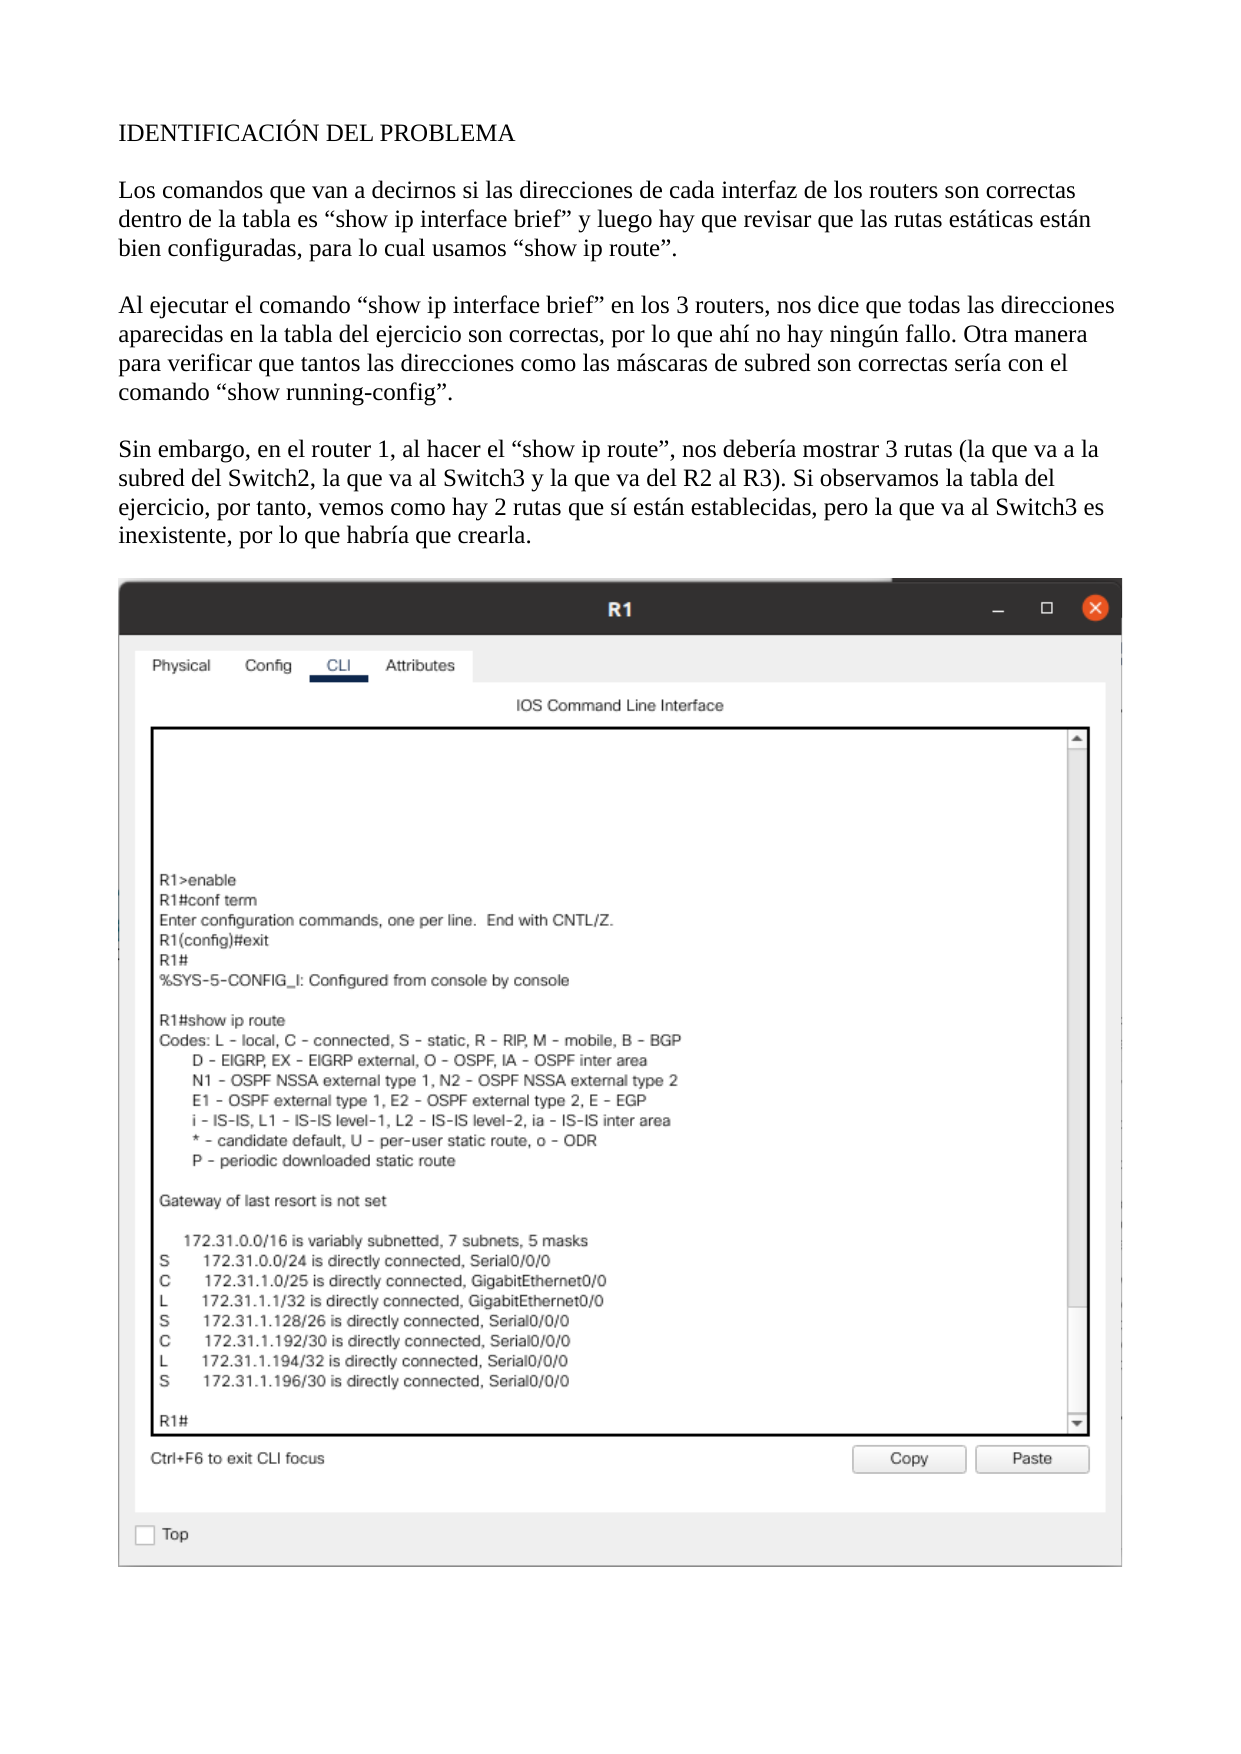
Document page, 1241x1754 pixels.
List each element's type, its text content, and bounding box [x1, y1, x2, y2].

text IDENTIFICACIÓN DEL PROBLEMA [118, 118, 1122, 147]
text Al ejecutar el comando “show ip interface brief” en los 3 routers, nos dice que todas las direcciones aparecidas en la tabla del ejercicio son correctas, por lo que ahí no hay ningún fallo. Otra manera para verificar que tantos las direcciones como las máscaras de subred son correctas sería con el comando “show running-config”. [118, 291, 1122, 406]
text Sin embargo, en el router 1, al hacer el “show ip route”, nos debería mostrar 3 rutas (la que va a la subred del Switch2, la que va al Switch3 y la que va del R2 al R3). Si observamos la tabla del ejercicio, por tanto, vemos como hay 2 rutas que sí están establecidas, pero la que va al Switch3 es inexistente, por lo que habría que crearla. [118, 434, 1122, 549]
text Los comandos que van a decirnos si las direcciones de cada interfaz de los routers son correctas dentro de la tabla es “show ip interface brief” y luego hay que revisar que las rutas estáticas están bien configuradas, para lo cual usamos “show ip route”. [118, 176, 1122, 262]
picture [118, 578, 1123, 1567]
